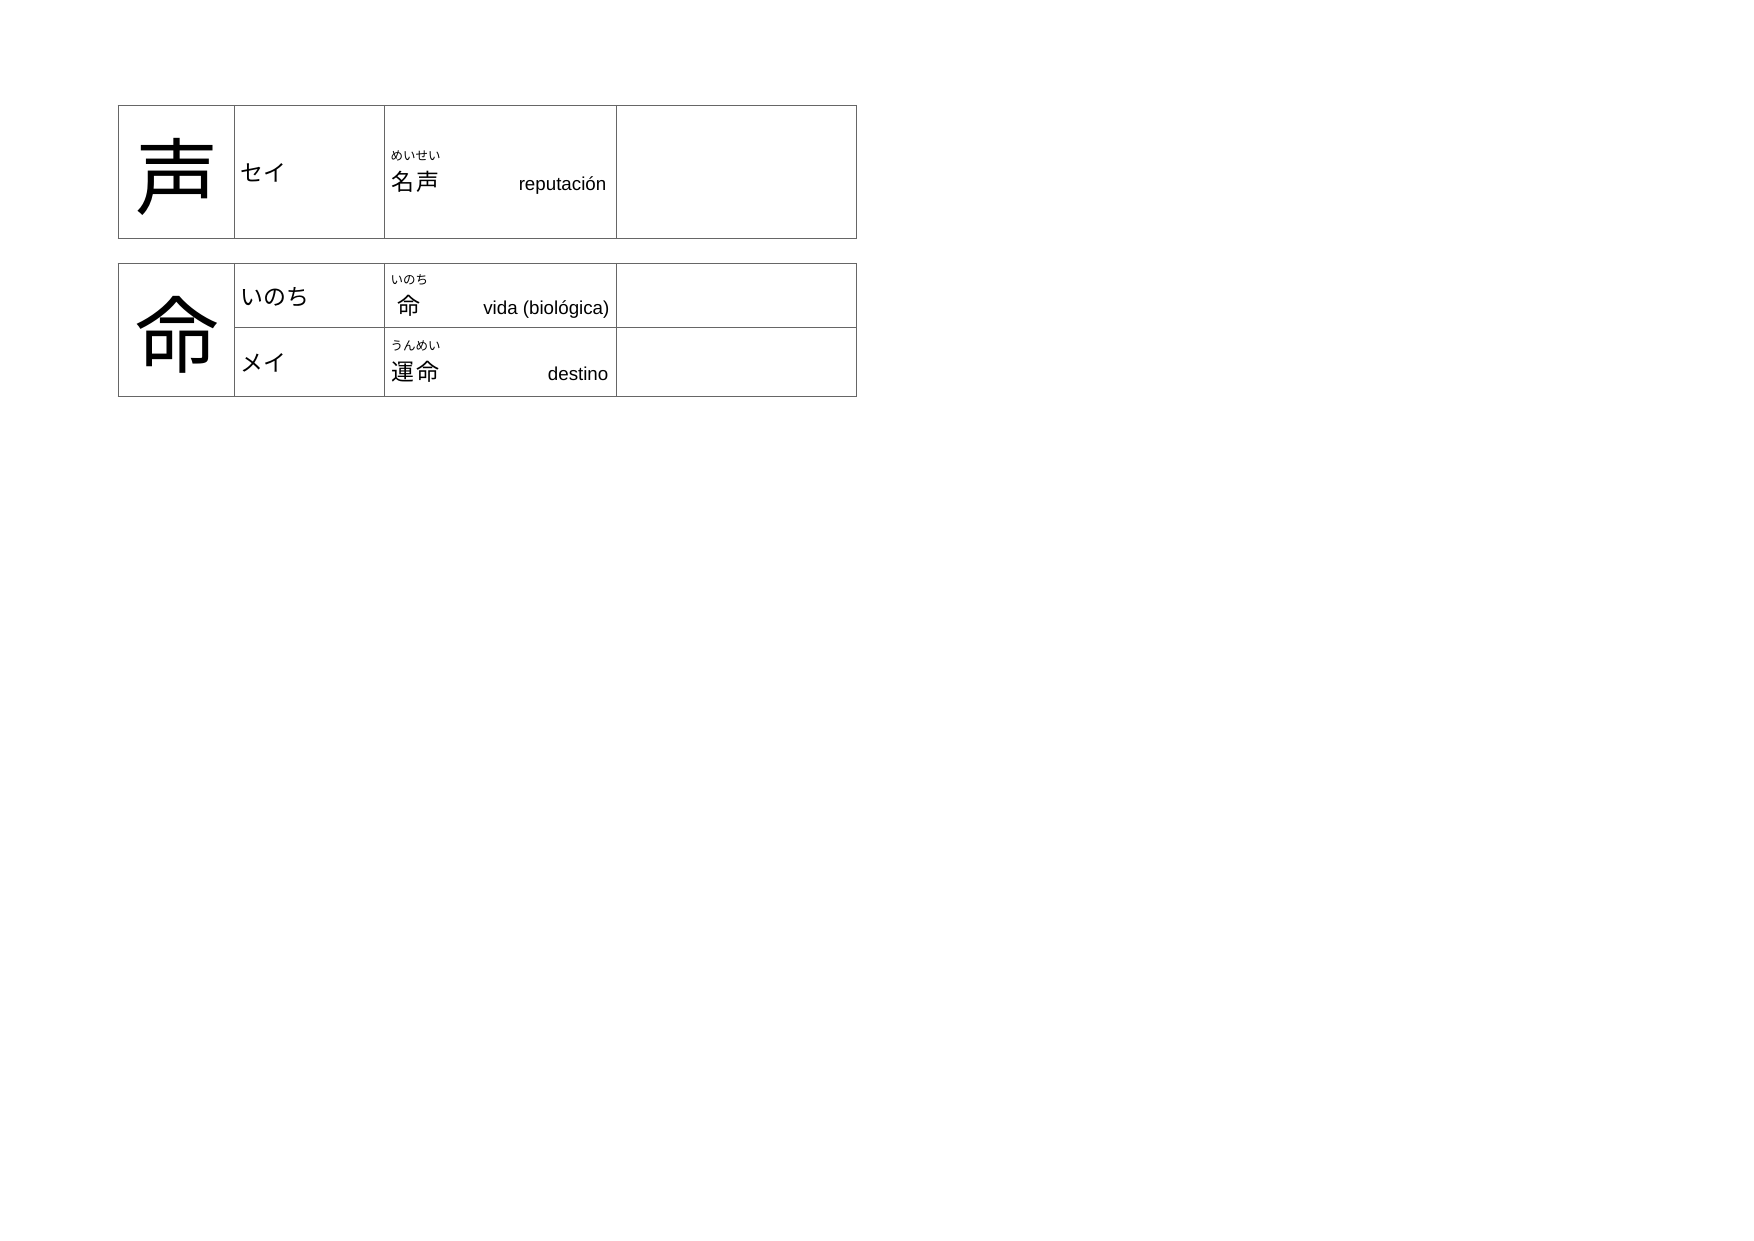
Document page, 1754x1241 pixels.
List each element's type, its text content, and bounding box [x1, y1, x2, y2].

table_header [617, 264, 856, 327]
table_header 声 [119, 106, 234, 238]
table_header 命いのち vida (biológica) [385, 264, 616, 327]
table_header いのち [235, 264, 384, 327]
table_header 命 [119, 264, 234, 396]
table_cell [617, 106, 856, 238]
table_cell 運うん命めい destino [385, 328, 616, 396]
table_cell [617, 328, 856, 396]
table_cell 名めい声せい reputación [385, 106, 616, 238]
table_cell メイ [235, 328, 384, 396]
table_cell セイ [235, 106, 384, 238]
